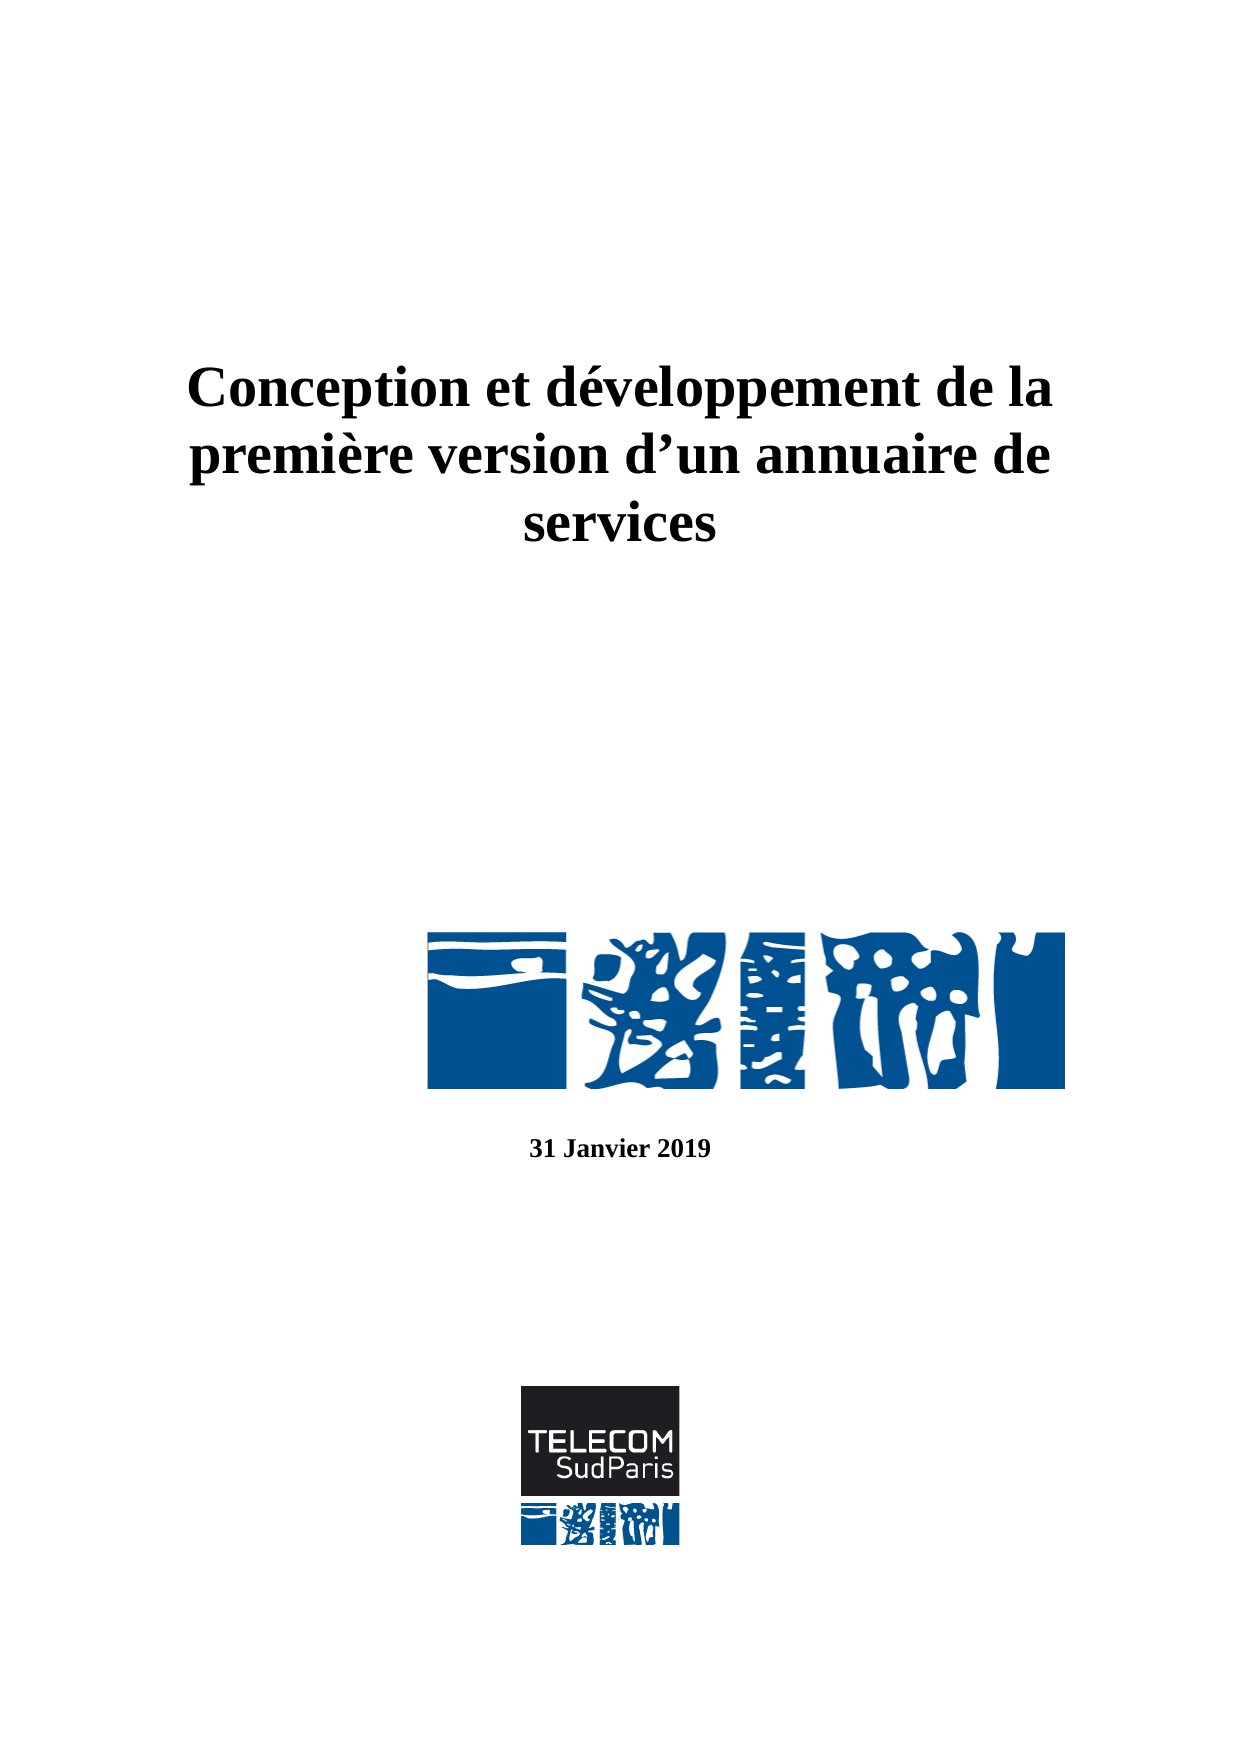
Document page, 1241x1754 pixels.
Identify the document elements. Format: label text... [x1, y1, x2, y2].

picture [427, 932, 1065, 1089]
text 31 Janvier 2019 [118, 1133, 1122, 1164]
picture [521, 1386, 680, 1545]
title Conception et développement de la première version d’un annuaire de services [118, 352, 1122, 553]
